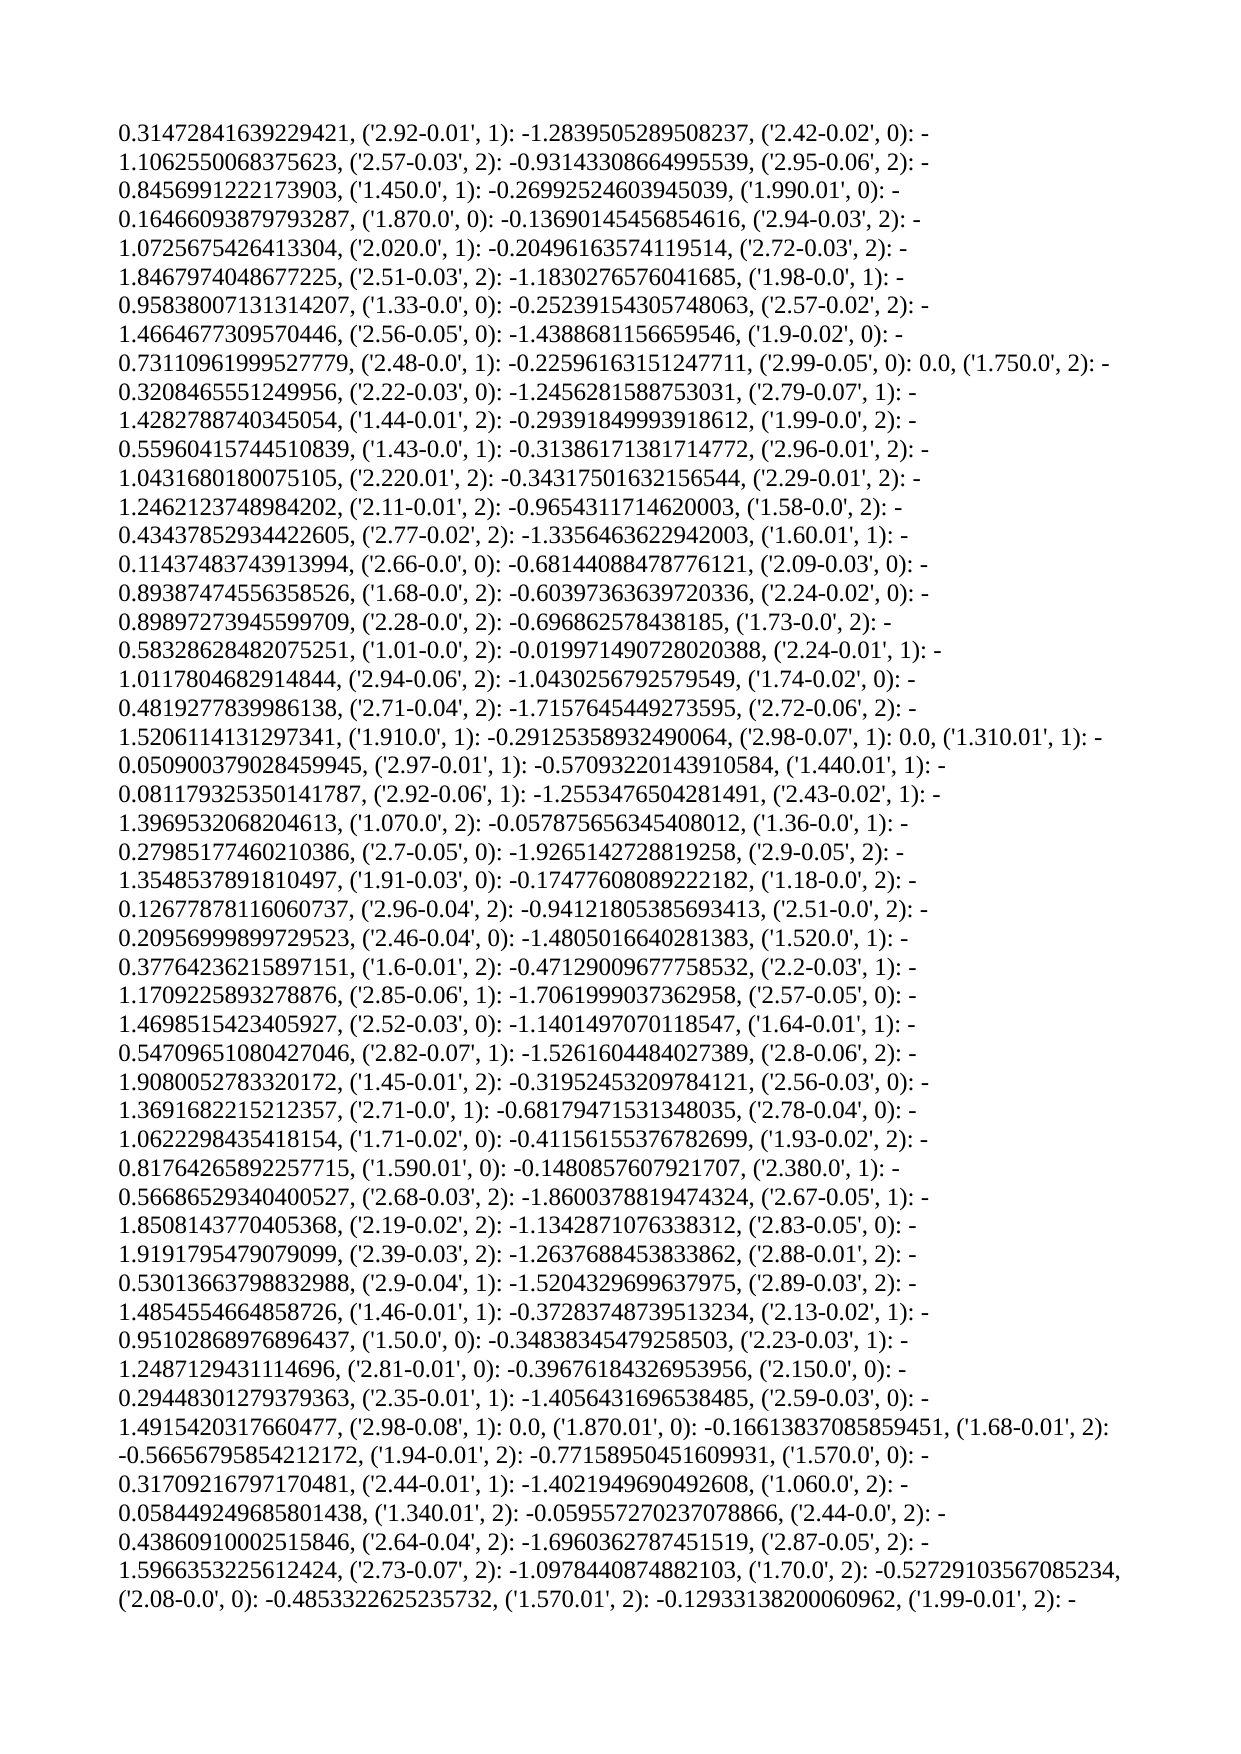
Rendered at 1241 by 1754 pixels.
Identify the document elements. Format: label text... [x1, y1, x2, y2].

text -0.31472841639229421, ('2.92-0.01', 1): -1.2839505289508237, ('2.42-0.02', 0): -1.1062550068375623, ('2.57-0.03', 2): -0.93143308664995539, ('2.95-0.06', 2): -0.8456991222173903, ('1.450.0', 1): -0.26992524603945039, ('1.990.01', 0): -0.16466093879793287, ('1.870.0', 0): -0.13690145456854616, ('2.94-0.03', 2): -1.0725675426413304, ('2.020.0', 1): -0.20496163574119514, ('2.72-0.03', 2): -1.8467974048677225, ('2.51-0.03', 2): -1.1830276576041685, ('1.98-0.0', 1): -0.95838007131314207, ('1.33-0.0', 0): -0.25239154305748063, ('2.57-0.02', 2): -1.4664677309570446, ('2.56-0.05', 0): -1.4388681156659546, ('1.9-0.02', 0): -0.73110961999527779, ('2.48-0.0', 1): -0.22596163151247711, ('2.99-0.05', 0): 0.0, ('1.750.0', 2): -0.3208465551249956, ('2.22-0.03', 0): -1.2456281588753031, ('2.79-0.07', 1): -1.4282788740345054, ('1.44-0.01', 2): -0.29391849993918612, ('1.99-0.0', 2): -0.55960415744510839, ('1.43-0.0', 1): -0.31386171381714772, ('2.96-0.01', 2): -1.0431680180075105, ('2.220.01', 2): -0.34317501632156544, ('2.29-0.01', 2): -1.2462123748984202, ('2.11-0.01', 2): -0.9654311714620003, ('1.58-0.0', 2): -0.43437852934422605, ('2.77-0.02', 2): -1.3356463622942003, ('1.60.01', 1): -0.11437483743913994, ('2.66-0.0', 0): -0.68144088478776121, ('2.09-0.03', 0): -0.89387474556358526, ('1.68-0.0', 2): -0.60397363639720336, ('2.24-0.02', 0): -0.89897273945599709, ('2.28-0.0', 2): -0.696862578438185, ('1.73-0.0', 2): -0.58328628482075251, ('1.01-0.0', 2): -0.019971490728020388, ('2.24-0.01', 1): -1.0117804682914844, ('2.94-0.06', 2): -1.0430256792579549, ('1.74-0.02', 0): -0.4819277839986138, ('2.71-0.04', 2): -1.7157645449273595, ('2.72-0.06', 2): -1.5206114131297341, ('1.910.0', 1): -0.29125358932490064, ('2.98-0.07', 1): 0.0, ('1.310.01', 1): -0.050900379028459945, ('2.97-0.01', 1): -0.57093220143910584, ('1.440.01', 1): -0.081179325350141787, ('2.92-0.06', 1): -1.2553476504281491, ('2.43-0.02', 1): -1.3969532068204613, ('1.070.0', 2): -0.057875656345408012, ('1.36-0.0', 1): -0.27985177460210386, ('2.7-0.05', 0): -1.9265142728819258, ('2.9-0.05', 2): -1.3548537891810497, ('1.91-0.03', 0): -0.17477608089222182, ('1.18-0.0', 2): -0.12677878116060737, ('2.96-0.04', 2): -0.94121805385693413, ('2.51-0.0', 2): -0.20956999899729523, ('2.46-0.04', 0): -1.4805016640281383, ('1.520.0', 1): -0.37764236215897151, ('1.6-0.01', 2): -0.47129009677758532, ('2.2-0.03', 1): -1.1709225893278876, ('2.85-0.06', 1): -1.7061999037362958, ('2.57-0.05', 0): -1.4698515423405927, ('2.52-0.03', 0): -1.1401497070118547, ('1.64-0.01', 1): -0.54709651080427046, ('2.82-0.07', 1): -1.5261604484027389, ('2.8-0.06', 2): -1.9080052783320172, ('1.45-0.01', 2): -0.31952453209784121, ('2.56-0.03', 0): -1.3691682215212357, ('2.71-0.0', 1): -0.68179471531348035, ('2.78-0.04', 0): -1.0622298435418154, ('1.71-0.02', 0): -0.41156155376782699, ('1.93-0.02', 2): -0.81764265892257715, ('1.590.01', 0): -0.1480857607921707, ('2.380.0', 1): -0.56686529340400527, ('2.68-0.03', 2): -1.8600378819474324, ('2.67-0.05', 1): -1.8508143770405368, ('2.19-0.02', 2): -1.1342871076338312, ('2.83-0.05', 0): -1.9191795479079099, ('2.39-0.03', 2): -1.2637688453833862, ('2.88-0.01', 2): -0.53013663798832988, ('2.9-0.04', 1): -1.5204329699637975, ('2.89-0.03', 2): -1.4854554664858726, ('1.46-0.01', 1): -0.37283748739513234, ('2.13-0.02', 1): -0.95102868976896437, ('1.50.0', 0): -0.34838345479258503, ('2.23-0.03', 1): -1.2487129431114696, ('2.81-0.01', 0): -0.39676184326953956, ('2.150.0', 0): -0.29448301279379363, ('2.35-0.01', 1): -1.4056431696538485, ('2.59-0.03', 0): -1.4915420317660477, ('2.98-0.08', 1): 0.0, ('1.870.01', 0): -0.16613837085859451, ('1.68-0.01', 2): -0.56656795854212172, ('1.94-0.01', 2): -0.77158950451609931, ('1.570.0', 0): -0.31709216797170481, ('2.44-0.01', 1): -1.4021949690492608, ('1.060.0', 2): -0.058449249685801438, ('1.340.01', 2): -0.059557270237078866, ('2.44-0.0', 2): -0.43860910002515846, ('2.64-0.04', 2): -1.6960362787451519, ('2.87-0.05', 2): -1.5966353225612424, ('2.73-0.07', 2): -1.0978440874882103, ('1.70.0', 2): -0.52729103567085234, ('2.08-0.0', 0): -0.4853322625235732, ('1.570.01', 2): -0.12933138200060962, ('1.99-0.01', 2): [118, 118, 1122, 1613]
